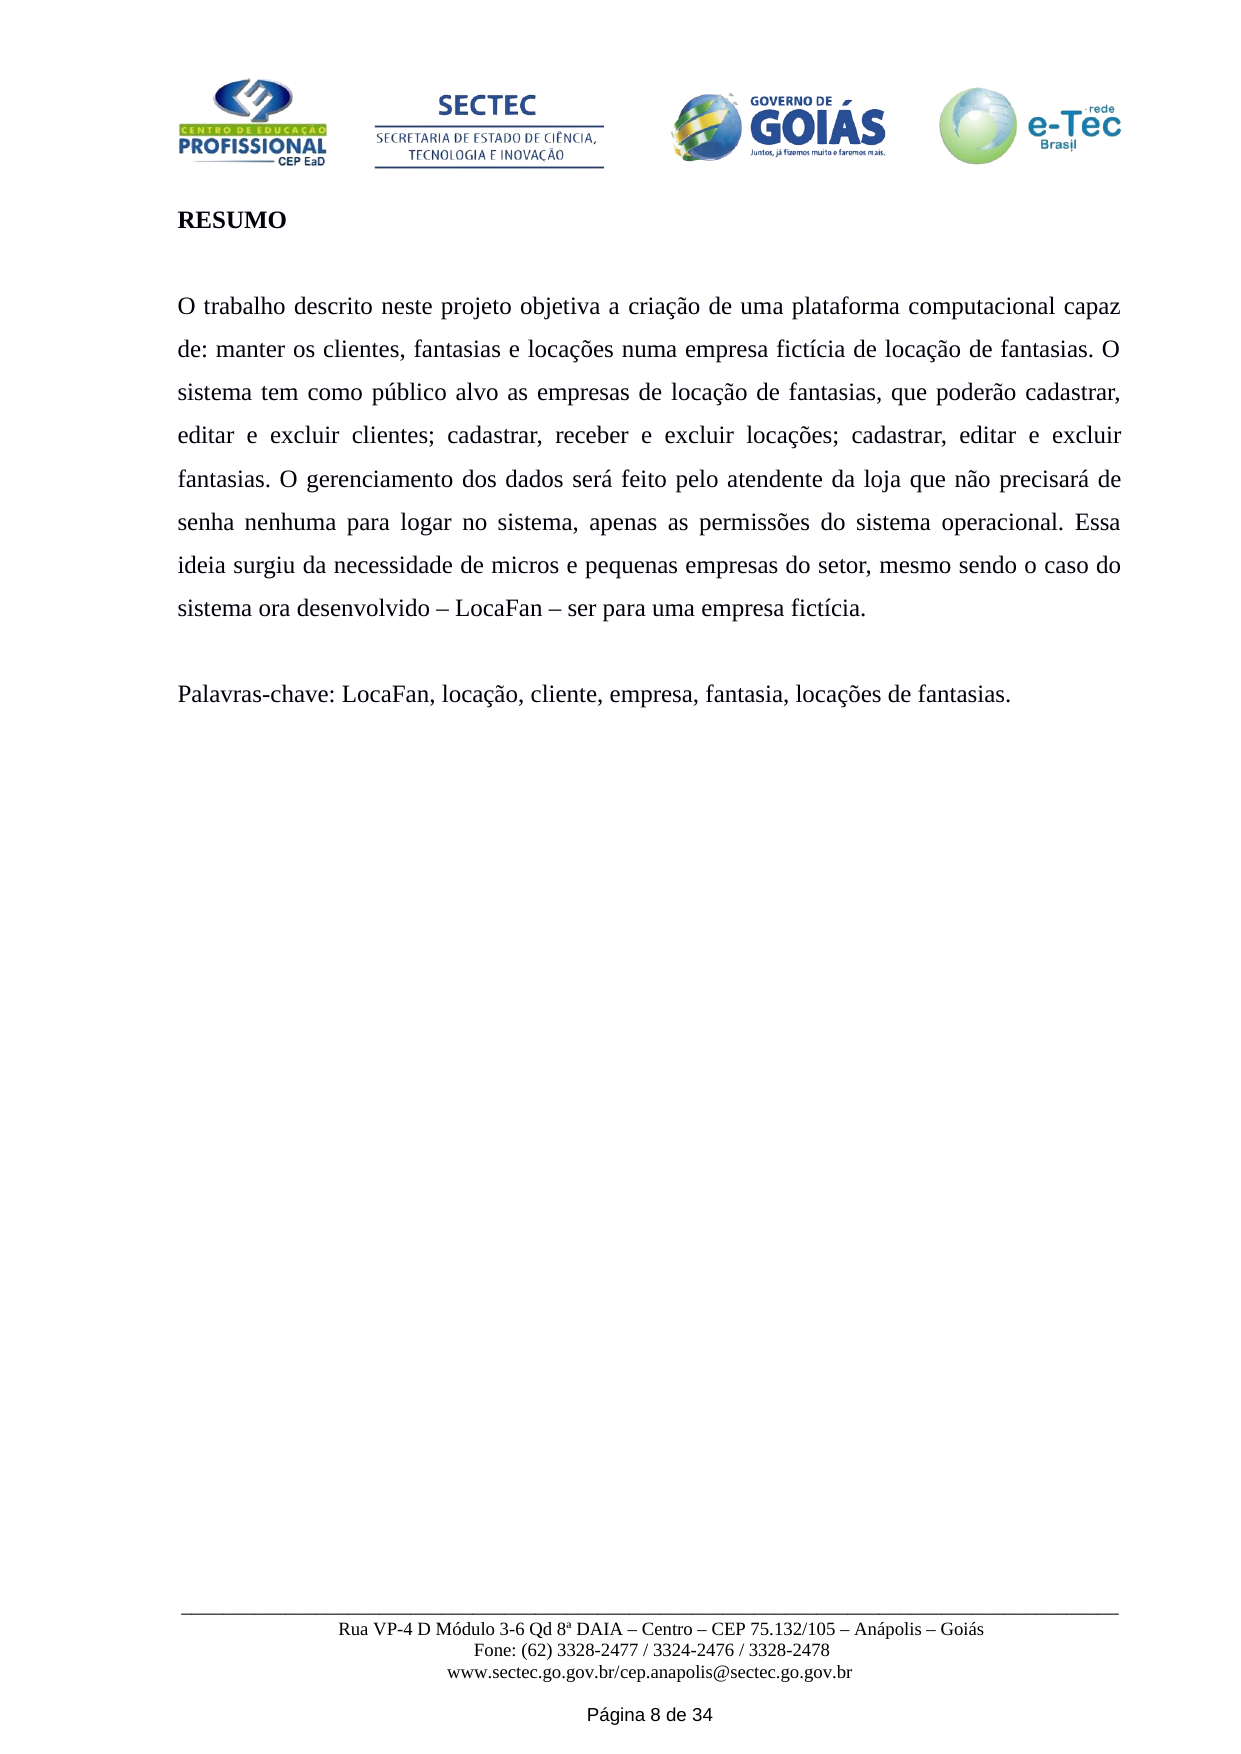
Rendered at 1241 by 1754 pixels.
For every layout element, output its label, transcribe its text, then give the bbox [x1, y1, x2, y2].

text Palavras-chave: LocaFan, locação, cliente, empresa, fantasia, locações de fantasias. [177, 679, 1122, 708]
text RESUMO [177, 205, 1122, 234]
picture [177, 75, 1123, 176]
text O trabalho descrito neste projeto objetiva a criação de uma plataforma computacional capaz de: manter os clientes, fantasias e locações numa empresa fictícia de locação de fantasias. O sistema tem como público alvo as empresas de locação de fantasias, que poderão cadastrar, editar e excluir clientes; cadastrar, receber e excluir locações; cadastrar, editar e excluir fantasias. O gerenciamento dos dados será feito pelo atendente da loja que não precisará de senha nenhuma para logar no sistema, apenas as permissões do sistema operacional. Essa ideia surgiu da necessidade de micros e pequenas empresas do setor, mesmo sendo o caso do sistema ora desenvolvido – LocaFan – ser para uma empresa fictícia. [177, 291, 1122, 622]
